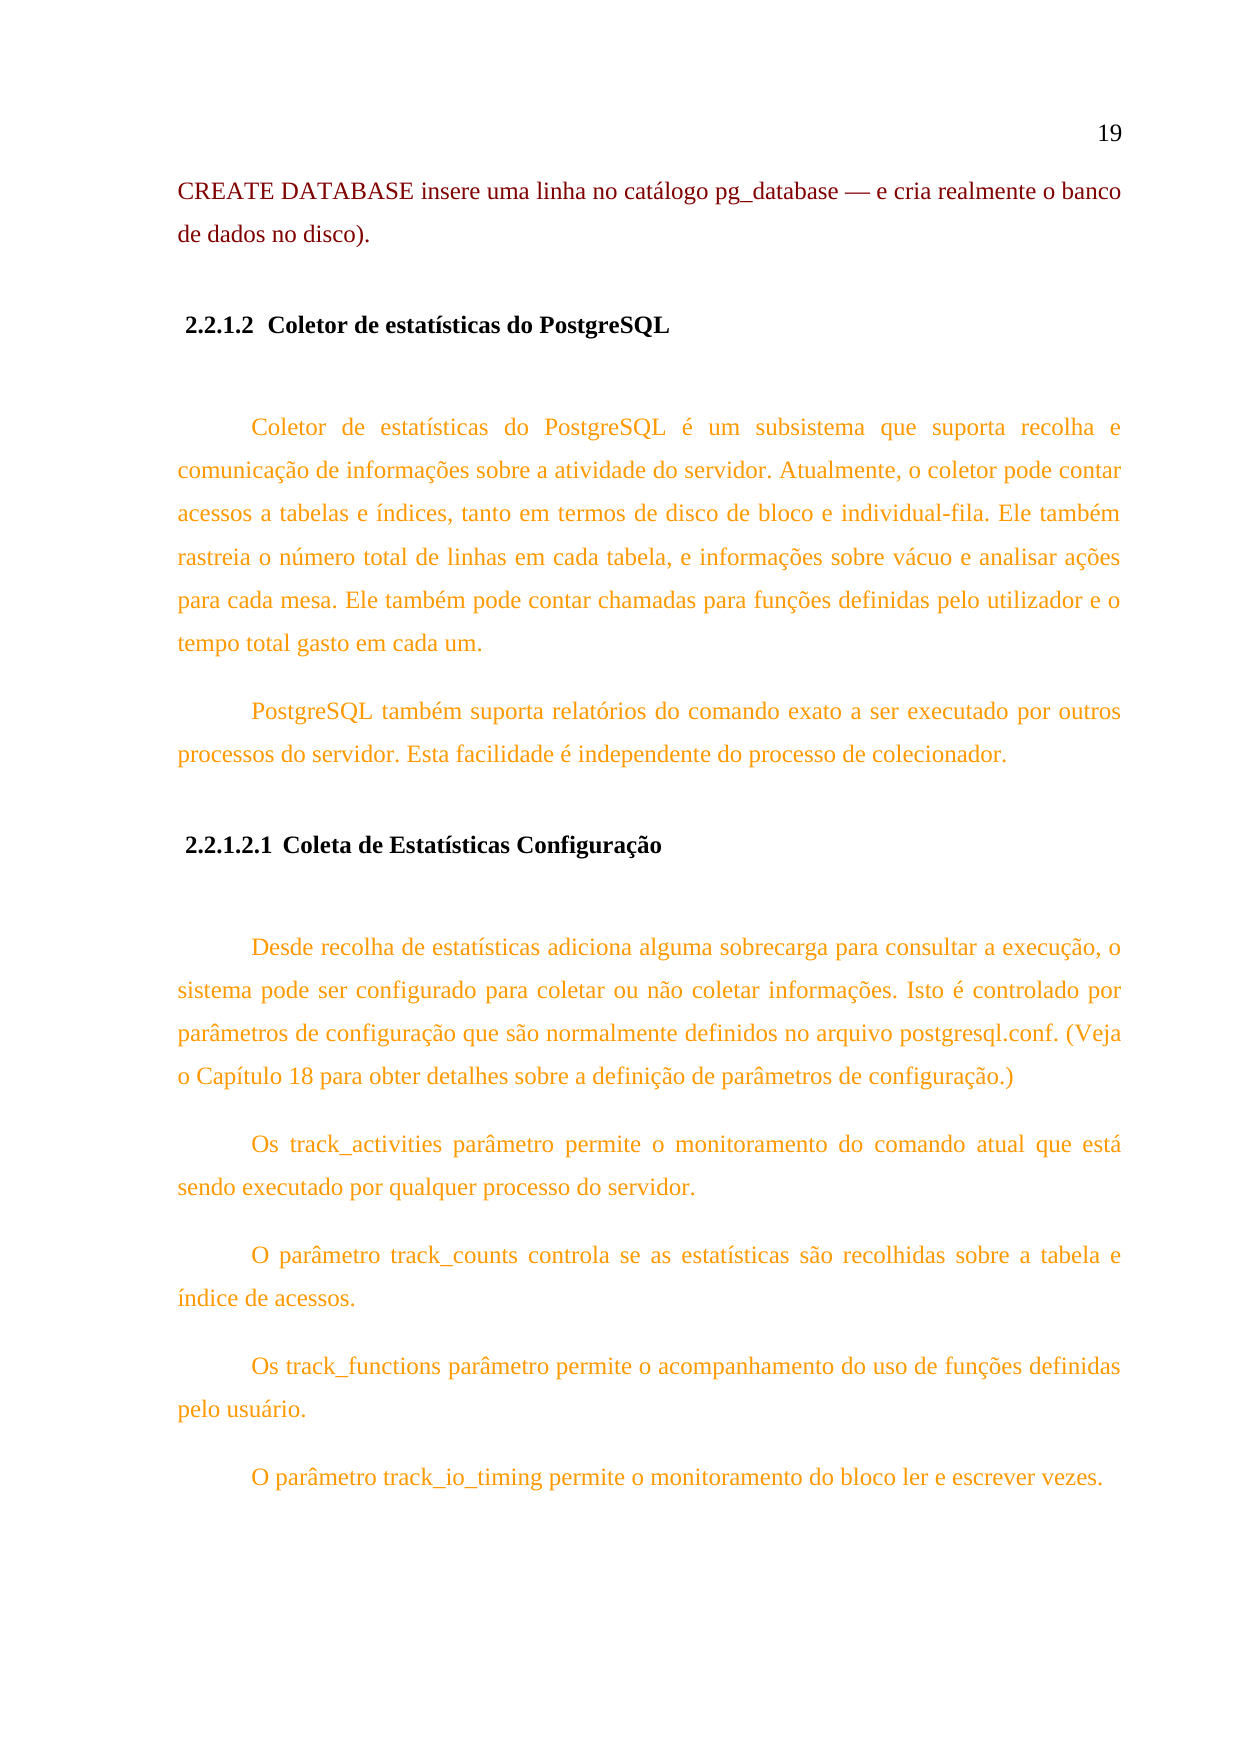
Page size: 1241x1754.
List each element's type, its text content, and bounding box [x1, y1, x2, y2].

text Os track_functions parâmetro permite o acompanhamento do uso de funções definidas pelo usuário. [177, 1351, 1122, 1423]
list Coletor de estatísticas do PostgreSQL [185, 311, 1122, 339]
text PostgreSQL também suporta relatórios do comando exato a ser executado por outros processos do servidor. Esta facilidade é independente do processo de colecionador. [177, 696, 1122, 768]
text Desde recolha de estatísticas adiciona alguma sobrecarga para consultar a execução, o sistema pode ser configurado para coletar ou não coletar informações. Isto é controlado por parâmetros de configuração que são normalmente definidos no arquivo postgresql.conf. (Veja o Capítulo 18 para obter detalhes sobre a definição de parâmetros de configuração.) [177, 932, 1122, 1090]
text Os track_activities parâmetro permite o monitoramento do comando atual que está sendo executado por qualquer processo do servidor. [177, 1129, 1122, 1201]
text O parâmetro track_io_timing permite o monitoramento do bloco ler e escrever vezes. [177, 1462, 1122, 1491]
text Coletor de estatísticas do PostgreSQL é um subsistema que suporta recolha e comunicação de informações sobre a atividade do servidor. Atualmente, o coletor pode contar acessos a tabelas e índices, tanto em termos de disco de bloco e individual-fila. Ele também rastreia o número total de linhas em cada tabela, e informações sobre vácuo e analisar ações para cada mesa. Ele também pode contar chamadas para funções definidas pelo utilizador e o tempo total gasto em cada um. [177, 412, 1122, 657]
text O parâmetro track_counts controla se as estatísticas são recolhidas sobre a tabela e índice de acessos. [177, 1240, 1122, 1312]
text CREATE DATABASE insere uma linha no catálogo pg_database — e cria realmente o banco de dados no disco). [177, 176, 1122, 248]
list Coleta de Estatísticas Configuração [185, 830, 1122, 859]
